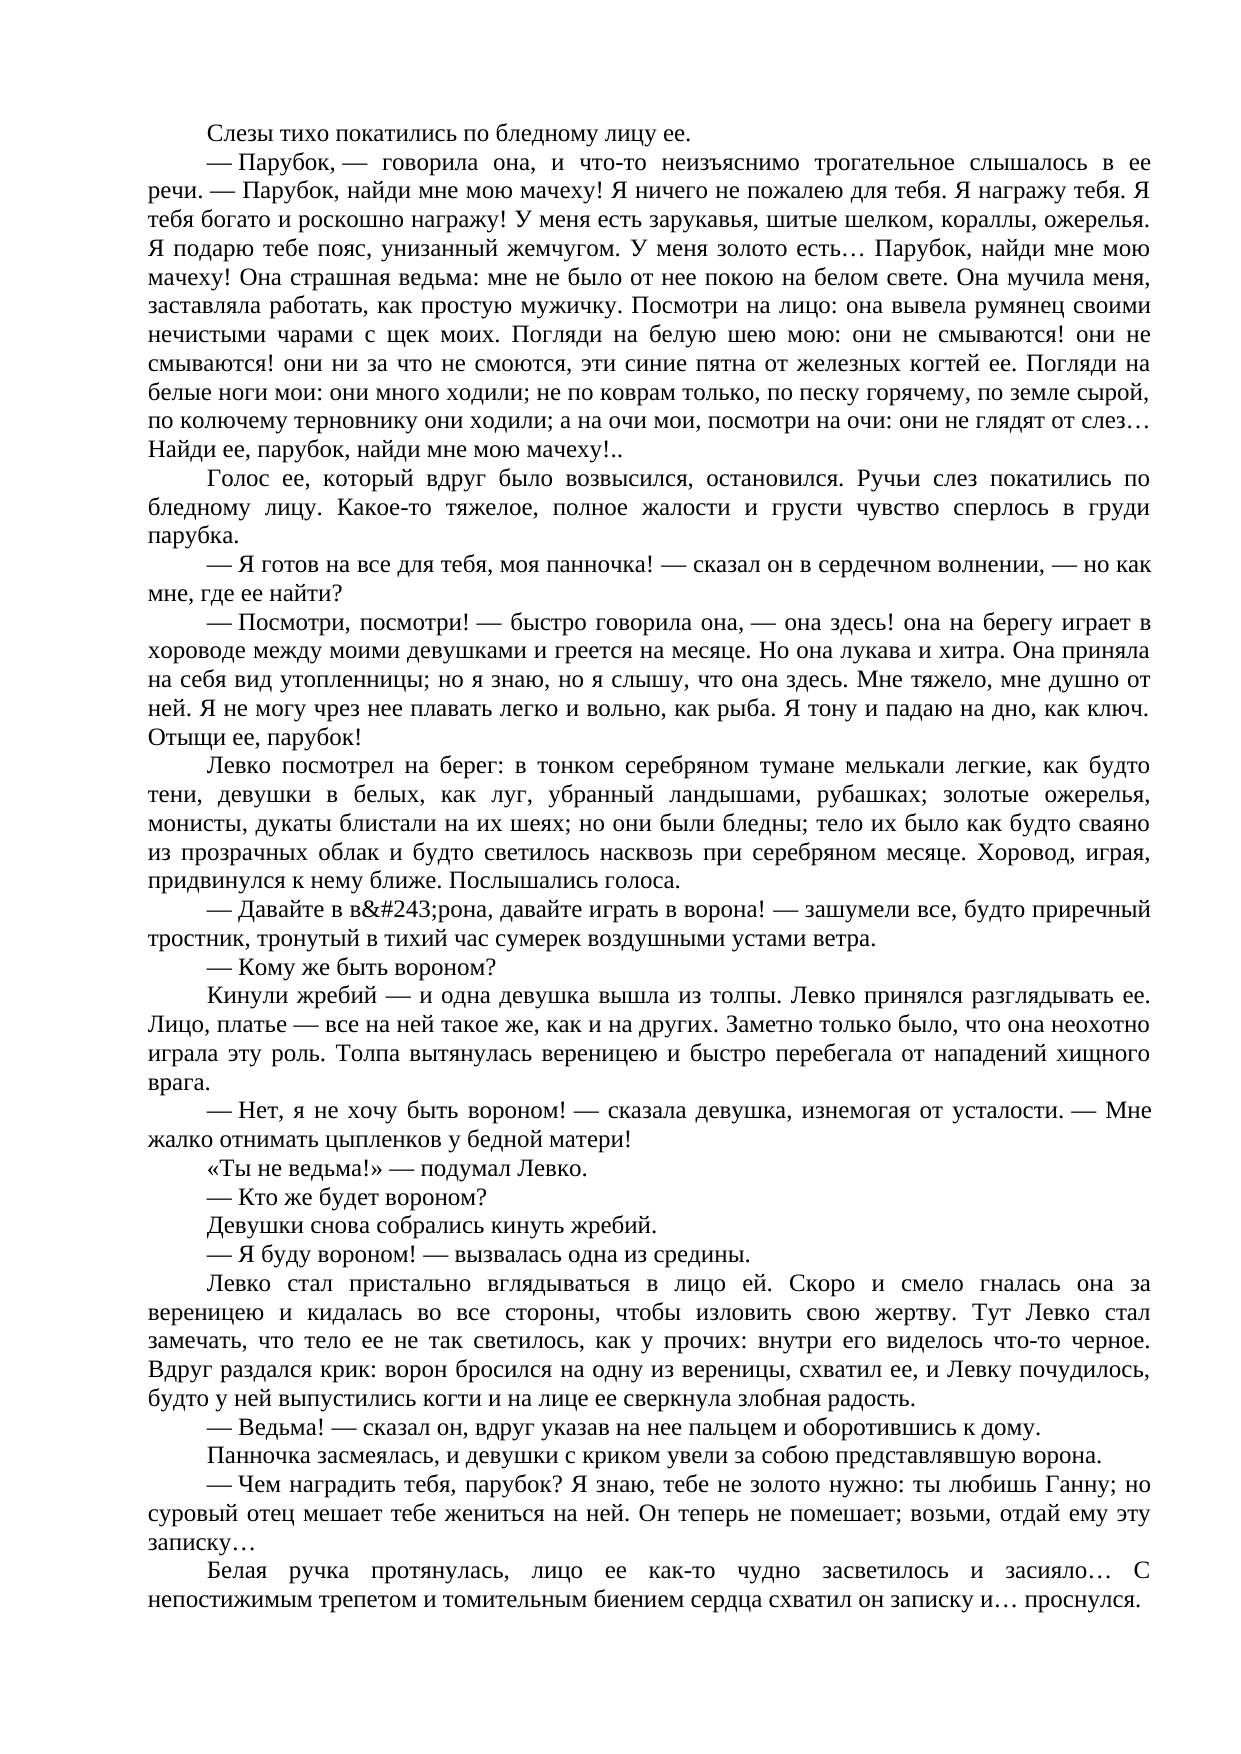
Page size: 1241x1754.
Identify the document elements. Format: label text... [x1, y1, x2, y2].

text «Ты не ведьма!» — подумал Левко. [148, 1153, 1152, 1182]
text Белая ручка протянулась, лицо ее как-то чудно засветилось и засияло… С непостижимым трепетом и томительным биением сердца схватил он записку и… проснулся. [148, 1556, 1152, 1613]
text — Посмотри, посмотри! — быстро говорила она, — она здесь! она на берегу играет в хороводе между моими девушками и греется на месяце. Но она лукава и хитра. Она приняла на себя вид утопленницы; но я знаю, но я слышу, что она здесь. Мне тяжело, мне душно от ней. Я не могу чрез нее плавать легко и вольно, как рыба. Я тону и падаю на дно, как ключ. Отыщи ее, парубок! [148, 607, 1152, 751]
text — Кто же будет вороном? [148, 1182, 1152, 1211]
text — Чем наградить тебя, парубок? Я знаю, тебе не золото нужно: ты любишь Ганну; но суровый отец мешает тебе жениться на ней. Он теперь не помешает; возьми, отдай ему эту записку… [148, 1469, 1152, 1556]
text — Я готов на все для тебя, моя панночка! — сказал он в сердечном волнении, — но как мне, где ее найти? [148, 549, 1152, 607]
text Кинули жребий — и одна девушка вышла из толпы. Левко принялся разглядывать ее. Лицо, платье — все на ней такое же, как и на других. Заметно только было, что она неохотно играла эту роль. Толпа вытянулась вереницею и быстро перебегала от нападений хищного врага. [148, 981, 1152, 1096]
text — Парубок, — говорила она, и что-то неизъяснимо трогательное слышалось в ее речи. — Парубок, найди мне мою мачеху! Я ничего не пожалею для тебя. Я награжу тебя. Я тебя богато и роскошно награжу! У меня есть зарукавья, шитые шелком, кораллы, ожерелья. Я подарю тебе пояс, унизанный жемчугом. У меня золото есть… Парубок, найди мне мою мачеху! Она страшная ведьма: мне не было от нее покою на белом свете. Она мучила меня, заставляла работать, как простую мужичку. Посмотри на лицо: она вывела румянец своими нечистыми чарами с щек моих. Погляди на белую шею мою: они не смываются! они не смываются! они ни за что не смоются, эти синие пятна от железных когтей ее. Погляди на белые ноги мои: они много ходили; не по коврам только, по песку горячему, по земле сырой, по колючему терновнику они ходили; а на очи мои, посмотри на очи: они не глядят от слез… Найди ее, парубок, найди мне мою мачеху!.. [148, 147, 1152, 463]
text Слезы тихо покатились по бледному лицу ее. [148, 118, 1152, 147]
text Левко стал пристально вглядываться в лицо ей. Скоро и смело гналась она за вереницею и кидалась во все стороны, чтобы изловить свою жертву. Тут Левко стал замечать, что тело ее не так светилось, как у прочих: внутри его виделось что-то черное. Вдруг раздался крик: ворон бросился на одну из вереницы, схватил ее, и Левку почудилось, будто у ней выпустились когти и на лице ее сверкнула злобная радость. [148, 1268, 1152, 1412]
text Панночка засмеялась, и девушки с криком увели за собою представлявшую ворона. [148, 1441, 1152, 1469]
text Левко посмотрел на берег: в тонком серебряном тумане мелькали легкие, как будто тени, девушки в белых, как луг, убранный ландышами, рубашках; золотые ожерелья, монисты, дукаты блистали на их шеях; но они были бледны; тело их было как будто сваяно из прозрачных облак и будто светилось насквозь при серебряном месяце. Хоровод, играя, придвинулся к нему ближе. Послышались голоса. [148, 751, 1152, 894]
text — Кому же быть вороном? [148, 952, 1152, 981]
text — Давайте в в&#243;рона, давайте играть в ворона! — зашумели все, будто приречный тростник, тронутый в тихий час сумерек воздушными устами ветра. [148, 894, 1152, 952]
text — Ведьма! — сказал он, вдруг указав на нее пальцем и оборотившись к дому. [148, 1412, 1152, 1441]
text — Я буду вороном! — вызвалась одна из средины. [148, 1239, 1152, 1268]
text Голос ее, который вдруг было возвысился, остановился. Ручьи слез покатились по бледному лицу. Какое-то тяжелое, полное жалости и грусти чувство сперлось в груди парубка. [148, 463, 1152, 549]
text — Нет, я не хочу быть вороном! — сказала девушка, изнемогая от усталости. — Мне жалко отнимать цыпленков у бедной матери! [148, 1096, 1152, 1153]
text Девушки снова собрались кинуть жребий. [148, 1211, 1152, 1239]
